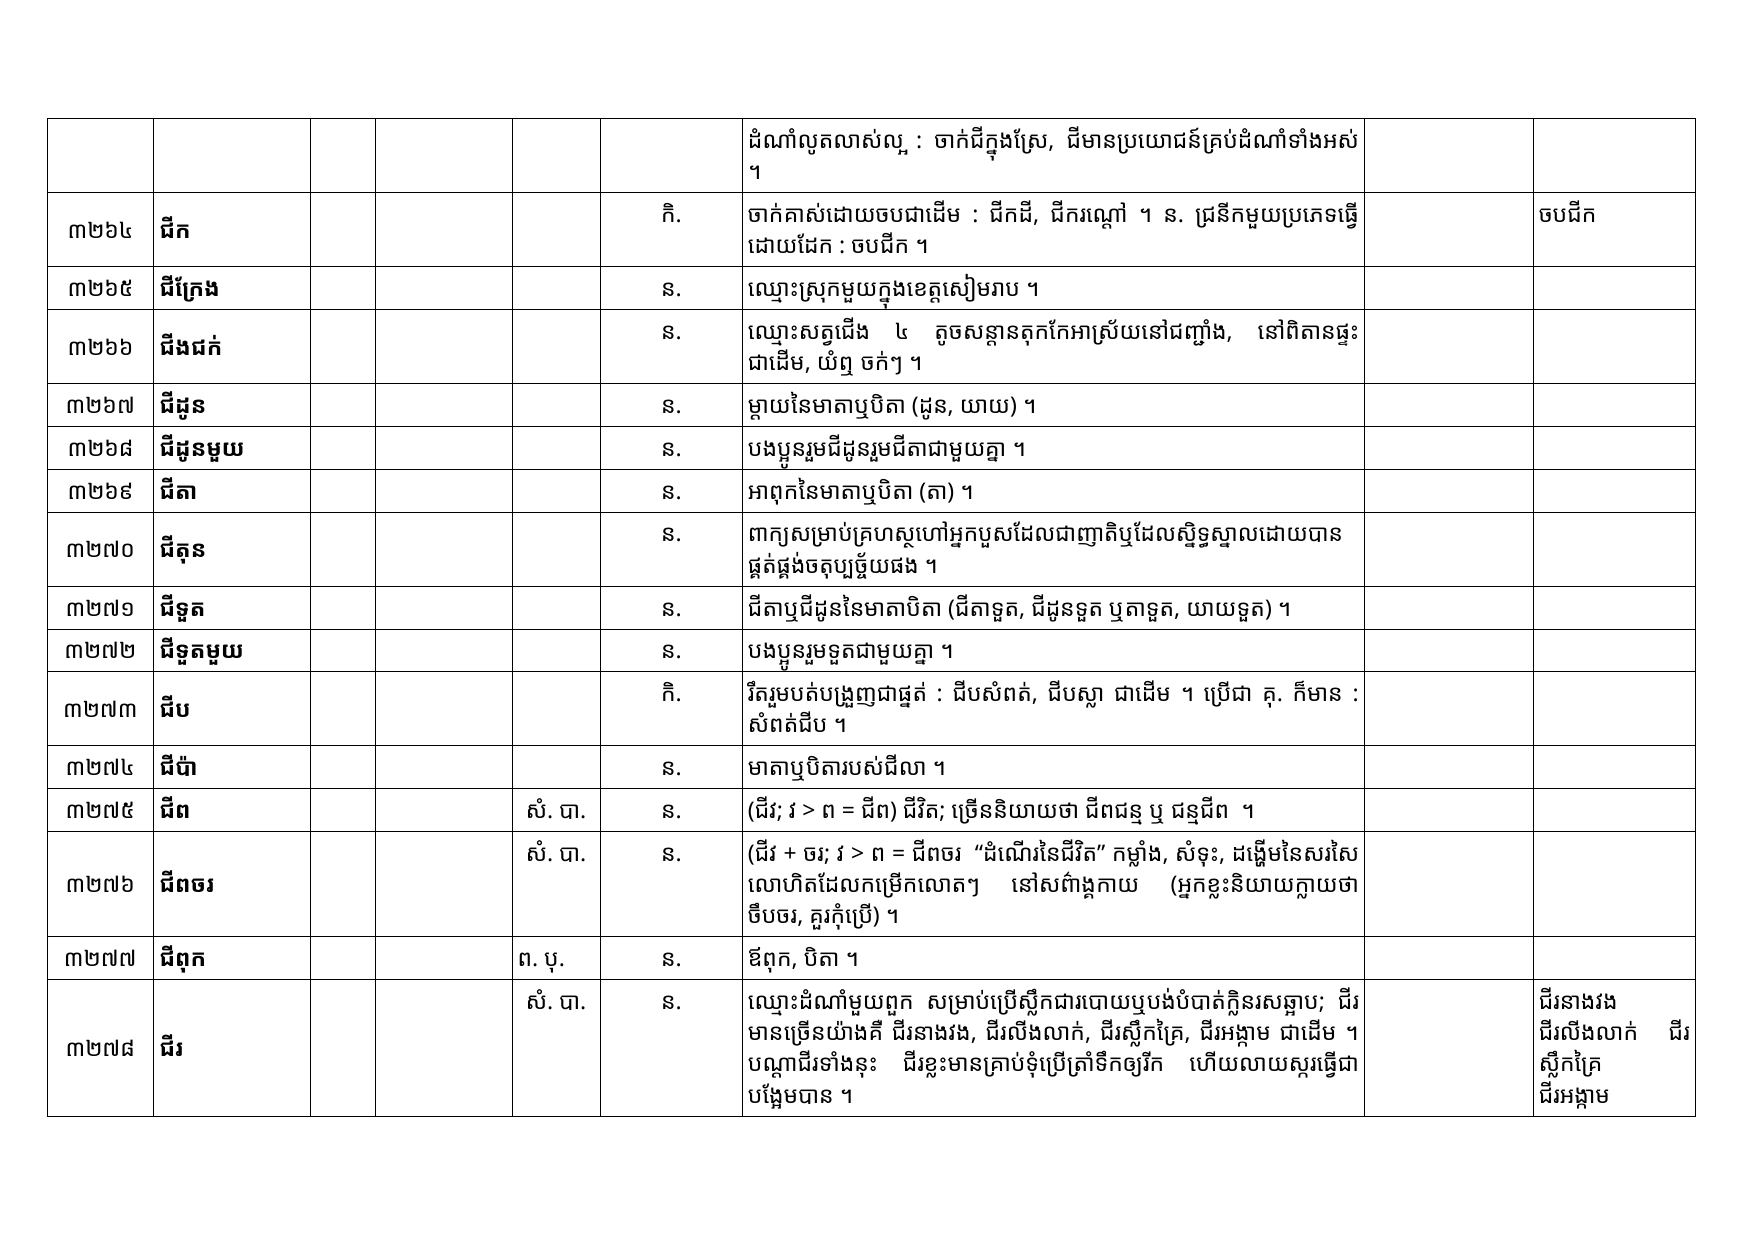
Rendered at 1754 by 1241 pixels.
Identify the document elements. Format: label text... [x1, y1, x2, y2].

table_cell [376, 193, 512, 266]
table_cell [154, 119, 310, 192]
table_cell [1365, 672, 1533, 745]
table_cell [376, 470, 512, 512]
table_cell [311, 267, 375, 309]
table_cell [1534, 746, 1695, 788]
table_cell ជីតា [154, 470, 310, 512]
table_cell [311, 937, 375, 979]
table_cell ឈ្មោះ​សត្វ​ជើង ៤ តូច​សន្ដាន​តុកកែ​អាស្រ័យ​នៅ​ជញ្ជាំង, នៅ​ពិតាន​ផ្ទះ​ជាដើម, យំ​ឮ ចក់​ៗ ។ [743, 310, 1364, 383]
table_cell ៣២៧២ [48, 630, 153, 671]
table_cell [1534, 427, 1695, 469]
table_cell ចប​ជីក [1534, 193, 1695, 266]
table_cell [376, 937, 512, 979]
table_cell [1534, 384, 1695, 426]
table_cell ៣២៧១ [48, 587, 153, 628]
table_cell [376, 119, 512, 192]
table_cell [513, 587, 600, 628]
table_cell មាតា​ឬ​បិតា​របស់​ជីលា ។ [743, 746, 1364, 788]
table_cell [1534, 513, 1695, 586]
table_cell ម្ដាយ​នៃ​មាតា​ឬ​បិតា (ដូន, យាយ) ។ [743, 384, 1364, 426]
table_cell បង​ប្អូន​រួម​ទួត​ជា​មួយ​គ្នា ។ [743, 630, 1364, 671]
table_cell [376, 672, 512, 745]
table_cell [1534, 630, 1695, 671]
table_cell សំ. បា. [513, 789, 600, 831]
table_cell ជីក [154, 193, 310, 266]
table_cell [1534, 832, 1695, 936]
table_cell [513, 193, 600, 266]
table_cell [513, 513, 600, 586]
table_cell ន. [601, 789, 742, 831]
table_cell [1534, 672, 1695, 745]
table_cell [1365, 937, 1533, 979]
table_cell អាពុក​នៃ​មាតា​ឬ​បិតា (តា) ។ [743, 470, 1364, 512]
table_cell [311, 746, 375, 788]
table_cell ជីទួត​មួយ [154, 630, 310, 671]
table_cell (ជីវ + ចរ; វ > ព = ជីពចរ “ដំណើរ​នៃ​ជី​វិត” កម្លាំង, សំទុះ, ដង្ហើម​នៃ​សរសៃ​លោហិត​ដែល​កម្រើក​លោត​ៗ នៅ​សព៌ាង្គ​កាយ​ (អ្នក​ខ្លះ​និយាយ​ក្លាយ​ថា ចឹបចរ, គួរ​កុំ​ប្រើ) ។ [743, 832, 1364, 936]
table_cell ន. [601, 427, 742, 469]
table_cell ៣២៦៩ [48, 470, 153, 512]
table_cell ៣២៧០ [48, 513, 153, 586]
table_cell [376, 832, 512, 936]
table_cell [311, 789, 375, 831]
table_cell [311, 513, 375, 586]
table_cell [311, 193, 375, 266]
table_cell [311, 470, 375, 512]
table_cell ន. [601, 267, 742, 309]
table_cell [1534, 937, 1695, 979]
table_cell ជីព [154, 789, 310, 831]
table_cell [513, 470, 600, 512]
table_cell ៣២៧៣ [48, 672, 153, 745]
table_cell សំ. បា. [513, 980, 600, 1116]
table_cell [1365, 267, 1533, 309]
table_cell [376, 980, 512, 1116]
table_cell [513, 746, 600, 788]
table_cell ន. [601, 832, 742, 936]
table_cell [376, 587, 512, 628]
table_cell ជីដូន [154, 384, 310, 426]
table_cell [1534, 267, 1695, 309]
table_cell កិ. [601, 672, 742, 745]
table_cell ៣២៦៦ [48, 310, 153, 383]
table_cell ជីពចរ [154, 832, 310, 936]
table_cell ៣២៦៨ [48, 427, 153, 469]
table_cell ៣២៦៤ [48, 193, 153, 266]
table_cell ន. [601, 587, 742, 628]
table_cell ៣២៧៧ [48, 937, 153, 979]
table_cell ឈ្មោះ​ដំណាំ​មួយ​ពួក សម្រាប់​ប្រើ​ស្លឹក​ជា​របោយ​ឬ​បង់​បំបាត់​ក្លិន​រស​ឆ្អាប; ជីរ​មាន​ច្រើន​យ៉ាង​គឺ ជីរ​នាងវង, ជីរ​លីងលាក់, ជីរ​ស្លឹក​គ្រៃ, ជីរ​អង្កាម ជាដើម ។ បណ្ដា​ជីរ​ទាំង​នុះ ជីរ​ខ្លះ​មាន​គ្រាប់​ទុំ​ប្រើ​ត្រាំ​ទឹក​ឲ្យ​រីក ហើយ​លាយ​ស្ករ​ធ្វើ​ជា​បង្អែម​បាន ។ [743, 980, 1364, 1116]
table_cell ជីក្រែង [154, 267, 310, 309]
table_cell ៣២៧៤ [48, 746, 153, 788]
table_cell [1534, 789, 1695, 831]
table_cell ន. [601, 310, 742, 383]
table_cell [1365, 746, 1533, 788]
table_cell [311, 119, 375, 192]
table_cell [311, 587, 375, 628]
table_cell ពាក្យ​សម្រាប់​គ្រហស្ថ​ហៅ​អ្នក​បួស​ដែល​ជា​ញាតិ​ឬ​ដែល​ស្និទ្ធស្នាល​ដោយ​បាន​ផ្គត់ផ្គង់​ចតុប្បច្ច័យ​ផង ។ [743, 513, 1364, 586]
table_cell [513, 119, 600, 192]
table_cell ឪពុក, បិតា ។ [743, 937, 1364, 979]
table_cell ន. [601, 980, 742, 1116]
table_cell ជីរ [154, 980, 310, 1116]
table_cell [1365, 832, 1533, 936]
table_cell ន. [601, 470, 742, 512]
table_cell [376, 384, 512, 426]
table_cell [1365, 513, 1533, 586]
table_cell អ្នក, ឯង; ពាក្យ​គួរ​សម​សម្រាប់​ហៅ​ក្មេង​ប្រុស ដែល​ទើប​សឹក​ពី​សាមណេរ ឬ​សម្រាប់​អ្នក​ធំ, នឹង​អ្នក​ចាស់​ហៅ អ្នក​តូច​ជាង​ឬ​ក្មេង​ជាង​ដោយ​រាប់អាន ។ ន. ស្ត្រី​ដែល​កោរ​សក់​ស្លៀក​ដណ្ដប់​សំពត់​ស កាន់​សីល ១០ (ម. ព. ដូន​ជី, យាយ​ជី ផង) ។ គ្រឿង​ដាំ​ត្បូង រាង​សណ្ឋាន​ស្លឹក​សីមា​សម្រាប់​បំពាក់​កូន​ក្មេង ។ ទម្ងន់​អានុភាគ​អំពី​តម្លឹង : មាស​ទម្ងន់​មួយ​ជី ។ អ្វី​ៗ​ដែល​មាន​រស​ជាត​ធ្វើ​ឲ្យ​ដំណាំ​លូត​លាស់​ល្អ : ចាក់​ជី​ក្នុង​ស្រែ, ជី​មាន​ប្រយោជន៍​គ្រប់​ដំណាំ​ទាំងអស់ ។ [743, 119, 1364, 192]
table_cell [513, 630, 600, 671]
table_cell [1365, 587, 1533, 628]
table_cell [1365, 119, 1533, 192]
table_cell ជីពុក [154, 937, 310, 979]
table_cell [1365, 427, 1533, 469]
table_cell [376, 513, 512, 586]
table_cell សំ. បា. [513, 832, 600, 936]
table_cell [1365, 310, 1533, 383]
table_cell [1534, 470, 1695, 512]
table_cell [48, 119, 153, 192]
table_cell ៣២៦៧ [48, 384, 153, 426]
table_cell ចាក់​គាស់​ដោយ​ចប​ជាដើម : ជីក​ដី, ជីក​រណ្ដៅ ។ ន. ជ្រនីក​មួយ​ប្រភេទ​ធ្វើ​ដោយ​ដែក : ចប​ជីក ។ [743, 193, 1364, 266]
table_cell [513, 267, 600, 309]
table_cell ជីប៉ា [154, 746, 310, 788]
table_cell [1534, 119, 1695, 192]
table_cell (ជីវ; វ > ព = ជីព) ជីវិត; ច្រើន​និយាយ​ថា ជីពជន្ម ឬ ជន្មជីព ។ [743, 789, 1364, 831]
table_cell បង​ប្អូន​រួម​ជី​ដូន​រួម​ជីតា​ជា​មួយ​គ្នា ។ [743, 427, 1364, 469]
table_cell ជីងជក់ [154, 310, 310, 383]
table_cell រឹត​រួម​បត់​បង្រួញ​ជា​ផ្នត់ : ជីប​សំពត់, ជីប​ស្លា ជាដើម ។ ប្រើ​ជា​ គុ. ក៏​មាន : សំពត់​ជីប ។ [743, 672, 1364, 745]
table_cell ន. [601, 630, 742, 671]
table_cell ន. [601, 937, 742, 979]
table_cell [1365, 980, 1533, 1116]
table_cell ព. បុ. [513, 937, 600, 979]
table_cell [1534, 587, 1695, 628]
table_cell ៣២៧៦ [48, 832, 153, 936]
table_cell ន. [601, 513, 742, 586]
table_cell ន. [601, 384, 742, 426]
table_cell [311, 672, 375, 745]
table_cell ឈ្មោះ​ស្រុក​មួយ​ក្នុង​ខេត្ត​សៀមរាប ។ [743, 267, 1364, 309]
table_cell [1365, 384, 1533, 426]
table_cell ជីតុន [154, 513, 310, 586]
table_cell ជីទួត [154, 587, 310, 628]
table_cell [1365, 193, 1533, 266]
table_cell ៣២៧៨ [48, 980, 153, 1116]
table_cell [311, 427, 375, 469]
table_cell ជីប [154, 672, 310, 745]
table_cell [311, 630, 375, 671]
table_cell [376, 427, 512, 469]
table_cell ៣២៧៥ [48, 789, 153, 831]
table_cell [601, 119, 742, 192]
table_cell [1365, 470, 1533, 512]
table_cell [311, 310, 375, 383]
table_cell [311, 980, 375, 1116]
table_cell ន. [601, 746, 742, 788]
table_cell [376, 310, 512, 383]
table_cell កិ. [601, 193, 742, 266]
table_cell [376, 267, 512, 309]
table_cell [513, 310, 600, 383]
table_cell [311, 384, 375, 426]
table_cell [513, 384, 600, 426]
table_cell ជីរ​នាង​វង​ ជីរ​លីង​លាក់​ ជីរ​ស្លឹក​គ្រៃ​ ជីរ​អង្កាម​ [1534, 980, 1695, 1116]
table_cell [376, 746, 512, 788]
table_cell [311, 832, 375, 936]
table_cell [376, 789, 512, 831]
table_cell [1365, 789, 1533, 831]
table_cell ជីដូន​មួយ [154, 427, 310, 469]
table_cell ៣២៦៥ [48, 267, 153, 309]
table_cell [376, 630, 512, 671]
table_cell ជីតា​ឬ​ជីដូន​នៃ​មាតា​បិតា (ជីតា​ទួត, ជីដូន​ទួត ឬ​តា​ទួត, យាយ​ទួត) ។ [743, 587, 1364, 628]
table_cell [513, 672, 600, 745]
table_cell [513, 427, 600, 469]
table_cell [1534, 310, 1695, 383]
table_cell [1365, 630, 1533, 671]
